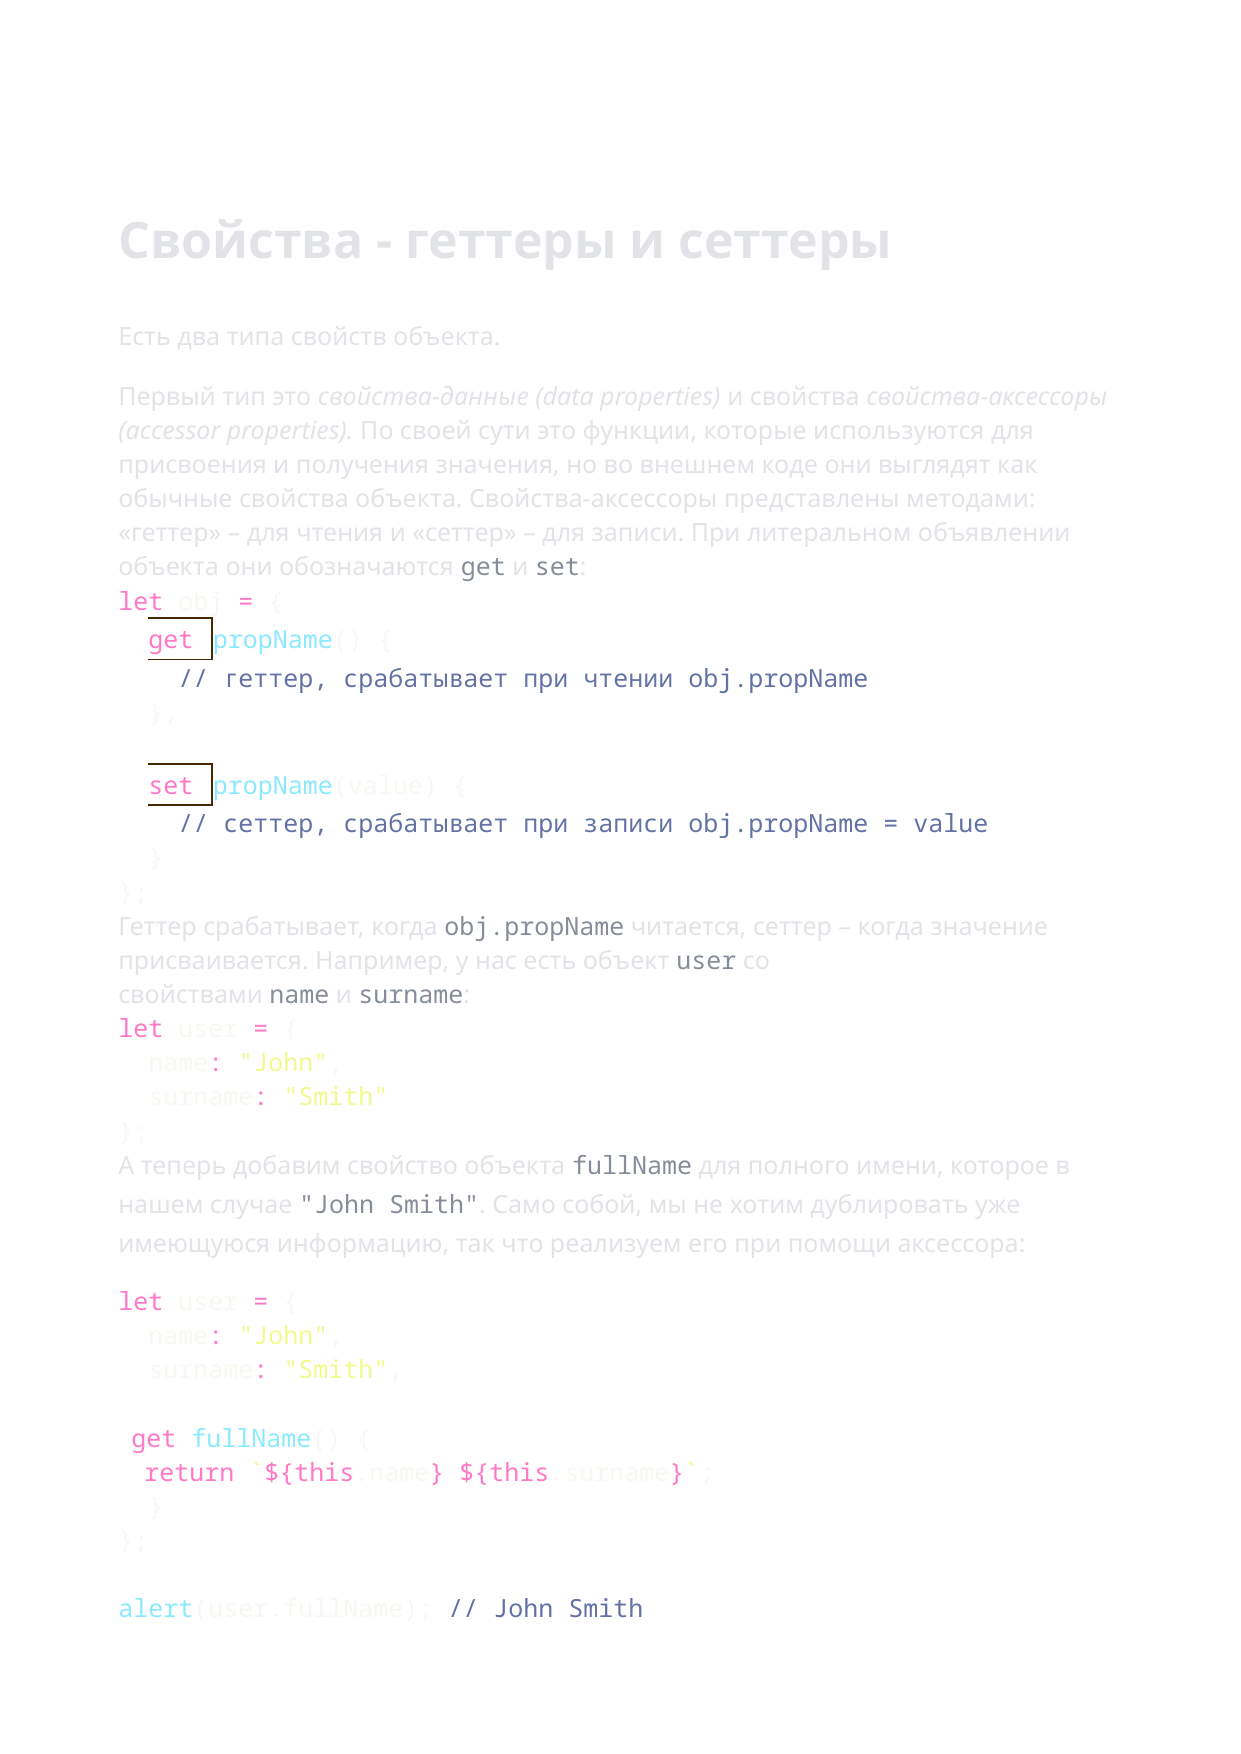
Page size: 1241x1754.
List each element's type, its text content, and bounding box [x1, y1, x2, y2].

text Есть два типа свойств объекта. [118, 292, 1122, 360]
text let user = { [118, 1283, 1122, 1318]
text }, [118, 694, 1122, 729]
text name: "John", [118, 1318, 1122, 1352]
text alert(user.fullName); // John Smith [118, 1591, 1122, 1625]
text set [118, 763, 211, 806]
text Геттер срабатывает, когда obj.propName читается, сеттер – когда значение присваивается. Например, у нас есть объект user со свойствами name и surname: [118, 908, 1122, 1011]
text propName(value) { [213, 763, 1122, 806]
text А теперь добавим свойство объекта fullName для полного имени, которое в нашем случае "John Smith". Само собой, мы не хотим дублировать уже имеющуюся информацию, так что реализуем его при помощи аксессора: [118, 1147, 1122, 1260]
text // сеттер, срабатывает при записи obj.propName = value [118, 806, 1122, 840]
text }; [118, 1523, 1122, 1557]
text let user = { [118, 1011, 1122, 1045]
text }; [118, 1113, 1122, 1147]
text Первый тип это свойства-данные (data properties) и свойства свойства-аксессоры (accessor properties). По своей сути это функции, которые используются для присвоения и получения значения, но во внешнем коде они выглядят как обычные свойства объекта. Свойства-аксессоры представлены методами: «геттер» – для чтения и «сеттер» – для записи. При литеральном объявлении объекта они обозначаются get и set: [118, 379, 1122, 583]
subtitle Свойства - геттеры и сеттеры [118, 205, 1122, 273]
text }; [118, 874, 1122, 908]
text propName() { [213, 617, 1122, 660]
text name: "John", [118, 1045, 1122, 1079]
text } [118, 1488, 1122, 1523]
text } [118, 840, 1122, 874]
text return `${this.name} ${this.surname}`; [118, 1454, 1122, 1488]
text get [118, 617, 211, 660]
text get fullName() { [118, 1420, 1122, 1454]
text surname: "Smith" [118, 1079, 1122, 1113]
text let obj = { [118, 583, 1122, 617]
text surname: "Smith", [118, 1352, 1122, 1386]
text // геттер, срабатывает при чтении obj.propName [118, 660, 1122, 694]
